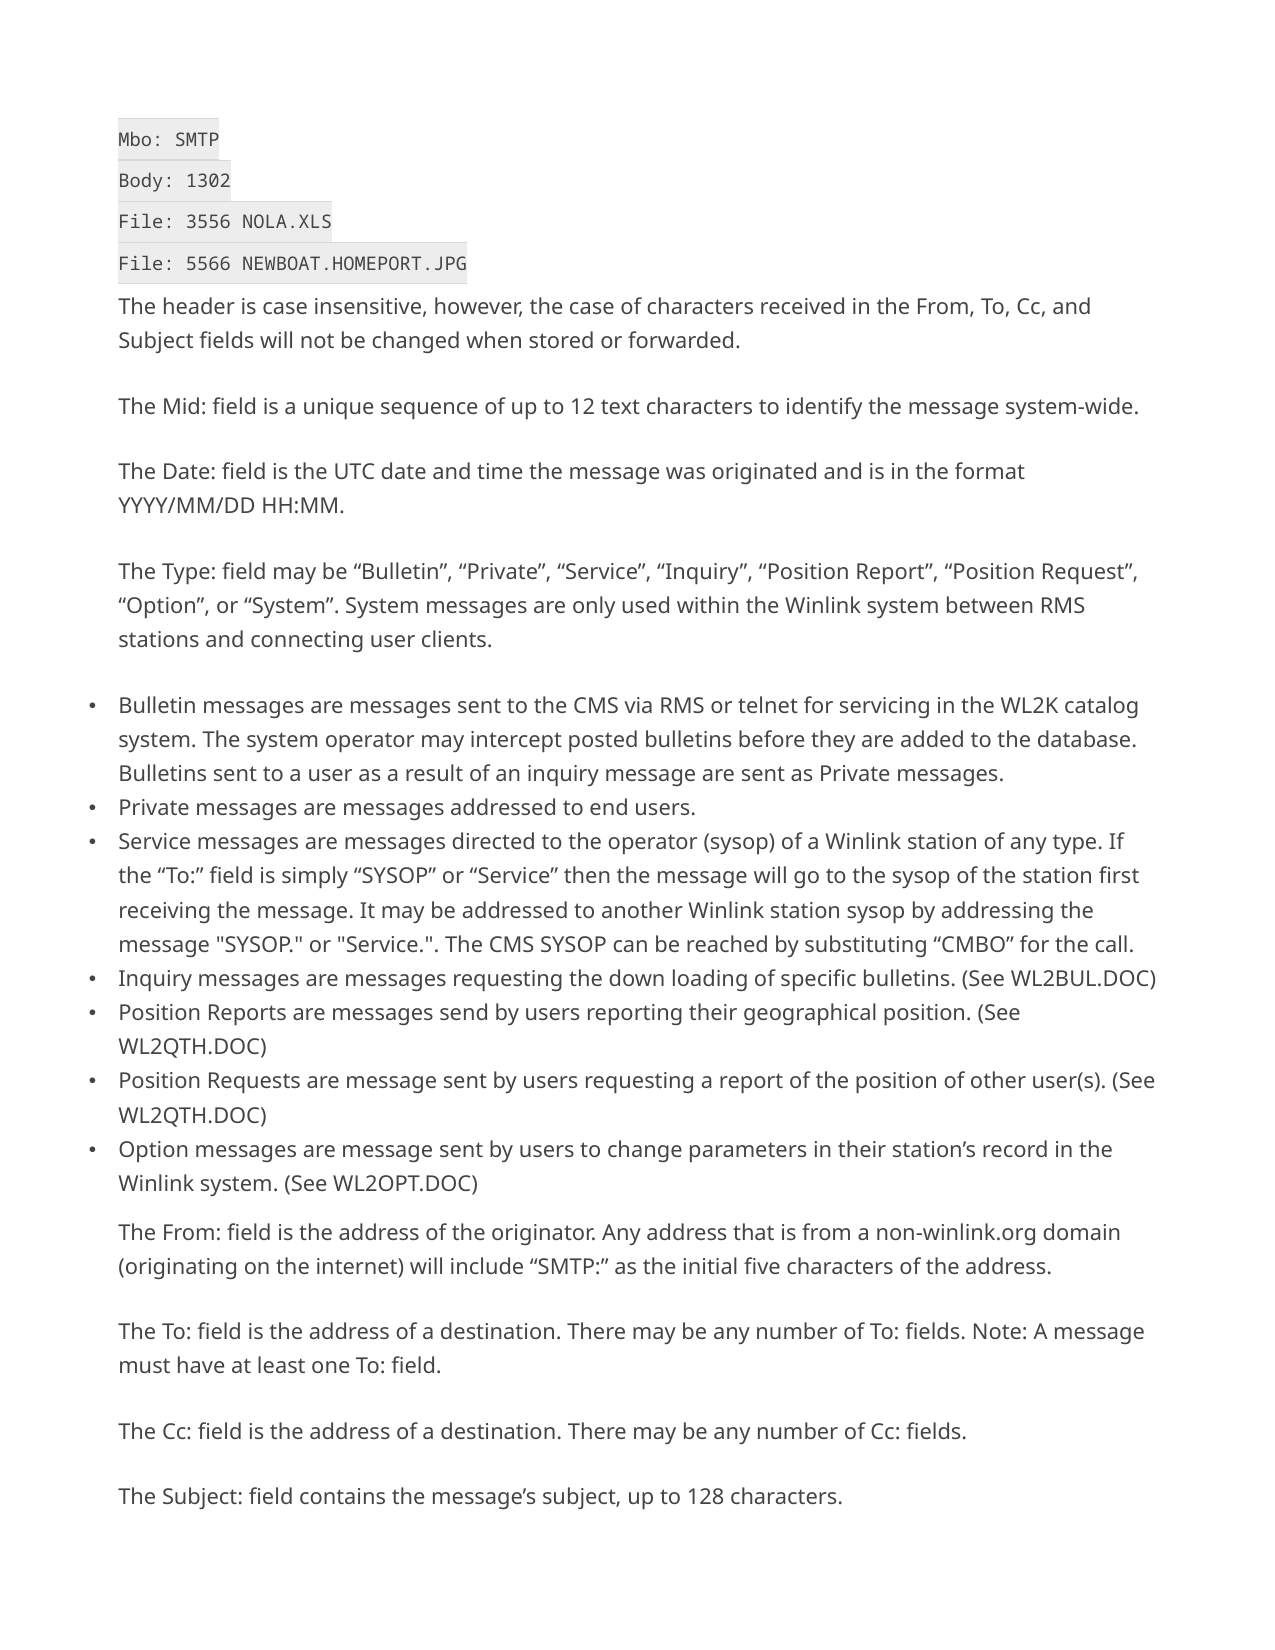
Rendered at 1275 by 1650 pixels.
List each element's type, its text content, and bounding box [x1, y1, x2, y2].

text The header is case insensitive, however, the case of characters received in the From, To, Cc, and Subject fields will not be changed when stored or forwarded. [118, 291, 1157, 355]
text The Subject: field contains the message’s subject, up to 128 characters. [118, 1481, 1157, 1511]
list Service messages are messages directed to the operator (sysop) of a Winlink station of any type. If the “To:” field is simply “SYSOP” or “Service” then the message will go to the sysop of the station first receiving the message. It may be addressed to another Winlink station sysop by addressing the message "SYSOP." or "Service.". The CMS SYSOP can be reached by substituting “CMBO” for the call. [118, 826, 1157, 959]
text The Date: field is the UTC date and time the message was originated and is in the format YYYY/MM/DD HH:MM. [118, 456, 1157, 520]
list Private messages are messages addressed to end users. [118, 792, 1157, 822]
list Bulletin messages are messages sent to the CMS via RMS or telnet for servicing in the WL2K catalog system. The system operator may intercept posted bulletins before they are added to the database. Bulletins sent to a user as a result of an inquiry message are sent as Private messages. [118, 690, 1157, 788]
text The Cc: field is the address of a destination. There may be any number of Cc: fields. [118, 1416, 1157, 1446]
list Inquiry messages are messages requesting the down loading of specific bulletins. (See WL2BUL.DOC) [118, 963, 1157, 993]
text The From: field is the address of the originator. Any address that is from a non-winlink.org domain (originating on the internet) will include “SMTP:” as the initial five characters of the address. [118, 1217, 1157, 1281]
text The Type: field may be “Bulletin”, “Private”, “Service”, “Inquiry”, “Position Report”, “Position Request”, “Option”, or “System”. System messages are only used within the Winlink system between RMS stations and connecting user clients. [118, 556, 1157, 654]
text The Mid: field is a unique sequence of up to 12 text characters to identify the message system-wide. [118, 391, 1157, 421]
text Mbo: SMTP Body: 1302 File: 3556 NOLA.XLS File: 5566 NEWBOAT.HOMEPORT.JPG [118, 118, 1157, 283]
text The To: field is the address of a destination. There may be any number of To: fields. Note: A message must have at least one To: field. [118, 1316, 1157, 1380]
list Position Requests are message sent by users requesting a report of the position of other user(s). (See WL2QTH.DOC) [118, 1066, 1157, 1129]
list Option messages are message sent by users to change parameters in their station’s record in the Winlink system. (See WL2OPT.DOC) [118, 1134, 1157, 1198]
list Position Reports are messages send by users reporting their geographical position. (See WL2QTH.DOC) [118, 997, 1157, 1061]
